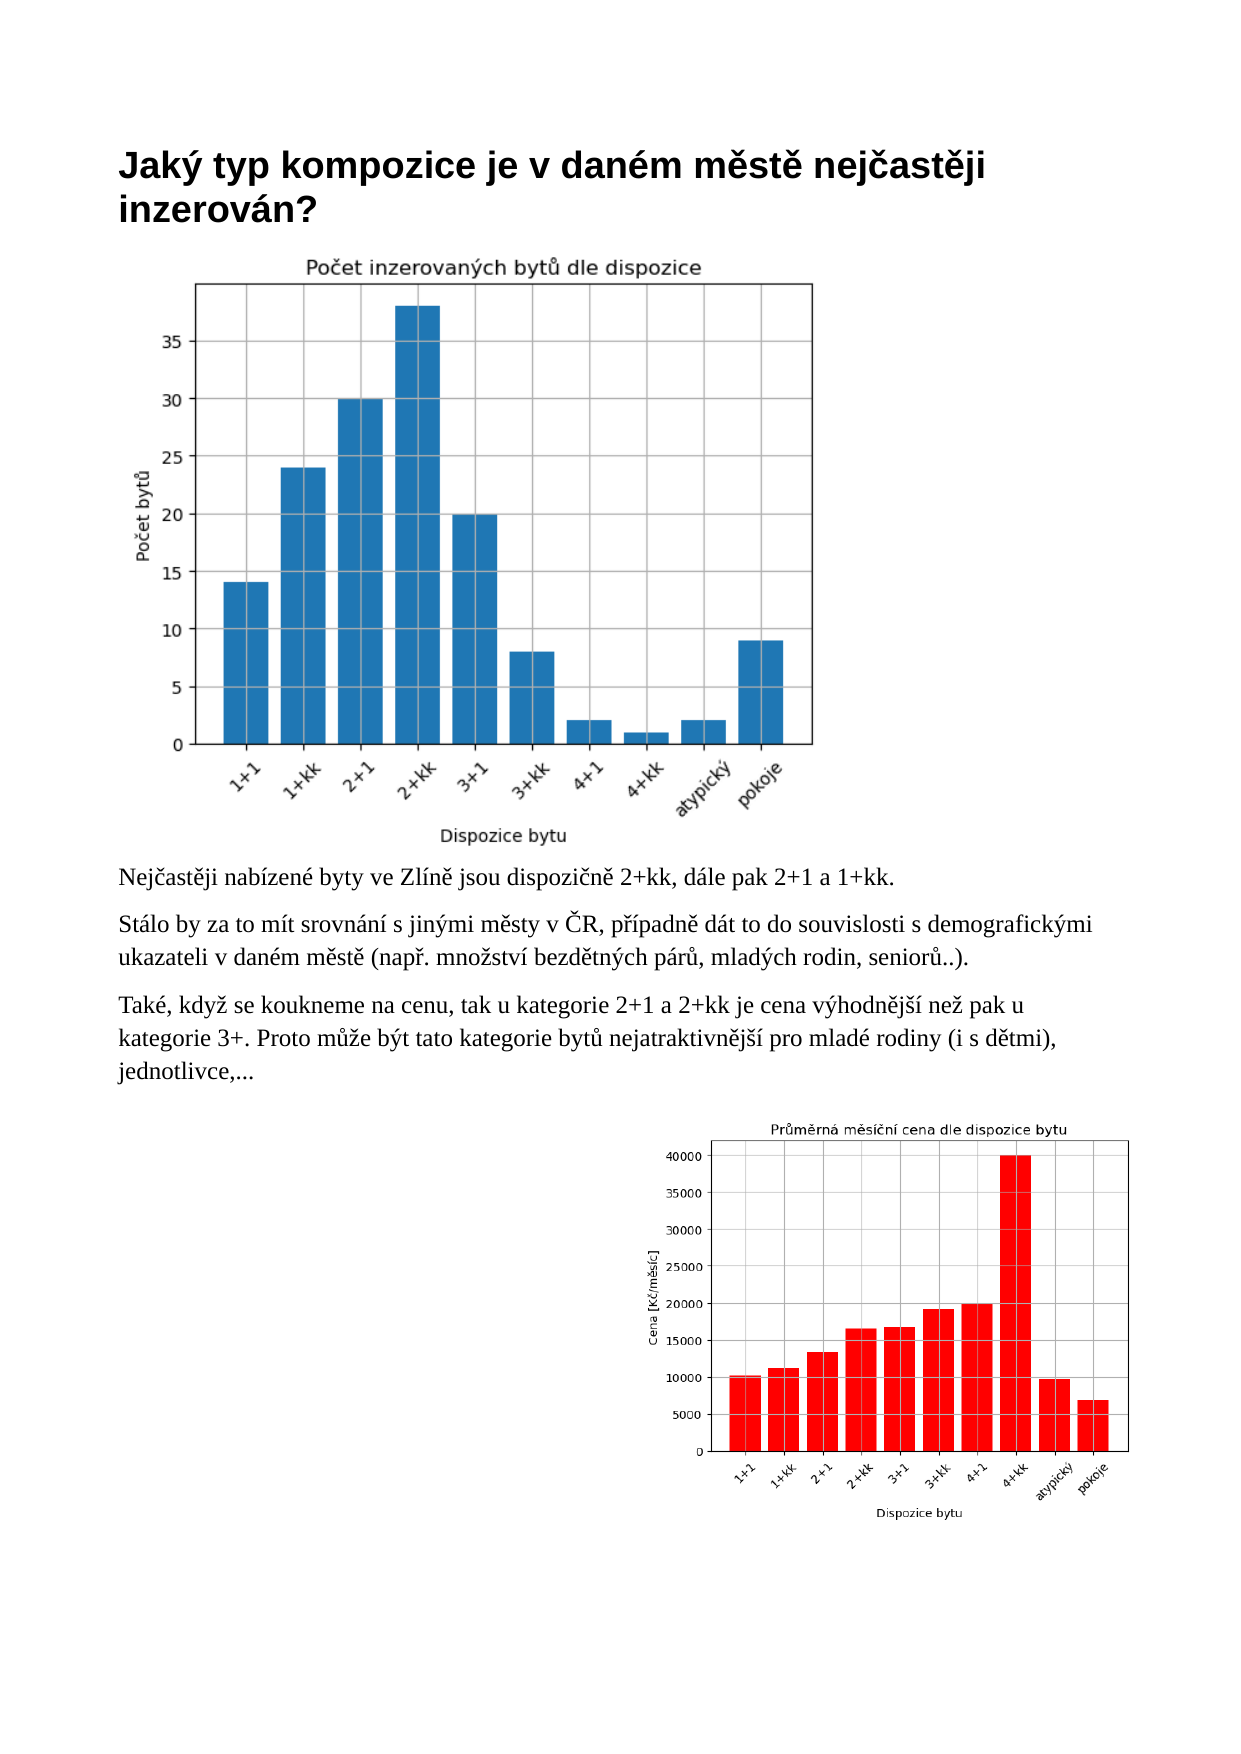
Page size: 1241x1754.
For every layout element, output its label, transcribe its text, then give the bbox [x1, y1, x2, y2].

picture [640, 1114, 1134, 1527]
subtitle Jaký typ kompozice je v daném městě nejčastěji inzerován? [118, 143, 1122, 230]
text Také, když se koukneme na cenu, tak u kategorie 2+1 a 2+kk je cena výhodnější než pak u kategorie 3+. Proto může být tato kategorie bytů nejatraktivnější pro mladé rodiny (i s dětmi), jednotlivce,... [118, 990, 1122, 1085]
text Nejčastěji nabízené byty ve Zlíně jsou dispozičně 2+kk, dále pak 2+1 a 1+kk. [118, 862, 1122, 891]
text Stálo by za to mít srovnání s jinými městy v ČR, případně dát to do souvislosti s demografickými ukazateli v daném městě (např. množství bezdětných párů, mladých rodin, seniorů..). [118, 909, 1122, 971]
picture [123, 246, 823, 857]
